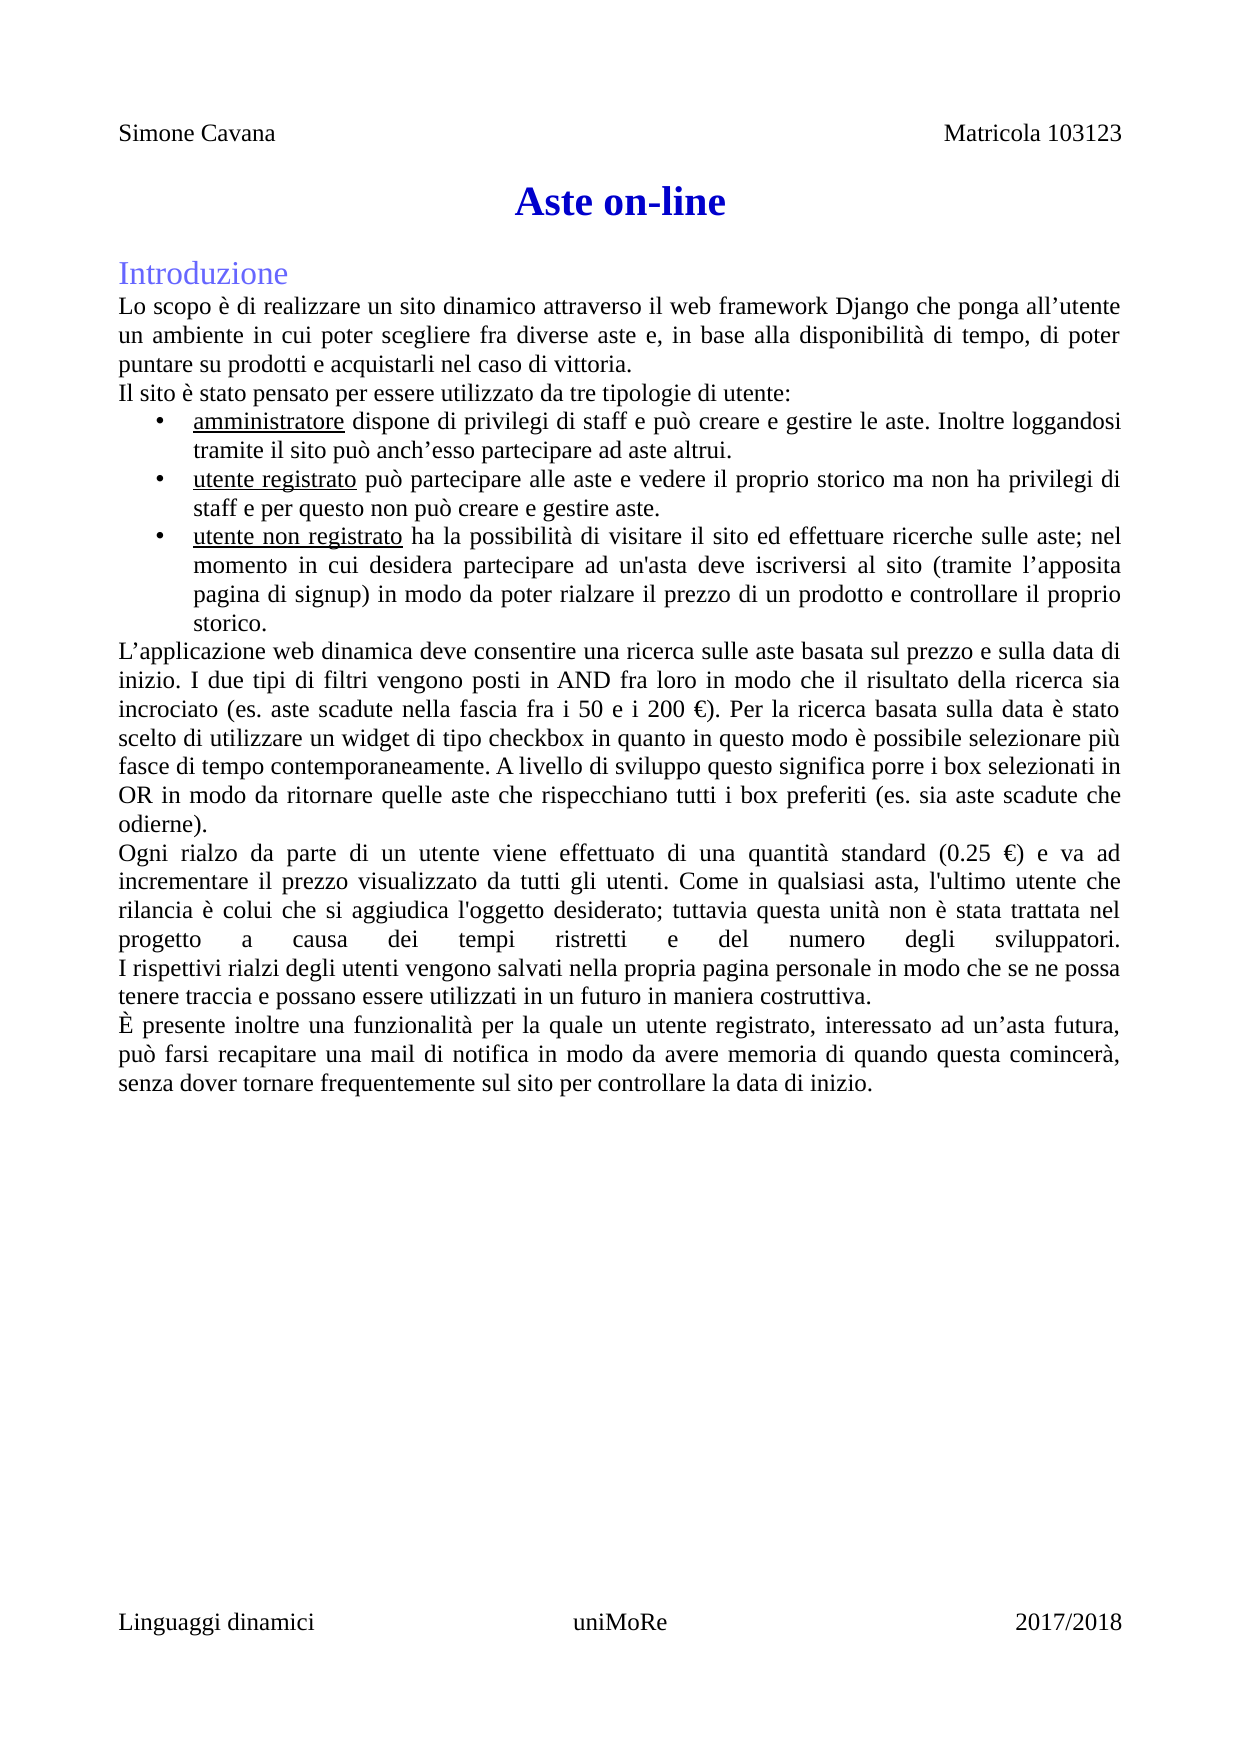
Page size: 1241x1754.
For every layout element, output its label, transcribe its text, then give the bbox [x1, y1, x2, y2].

list utente non registrato ha la possibilità di visitare il sito ed effettuare ricerche sulle aste; nel momento in cui desidera partecipare ad un'asta deve iscriversi al sito (tramite l’apposita pagina di signup) in modo da poter rialzare il prezzo di un prodotto e controllare il proprio storico. [156, 521, 1122, 636]
list utente registrato può partecipare alle aste e vedere il proprio storico ma non ha privilegi di staff e per questo non può creare e gestire aste. [156, 464, 1122, 521]
text Aste on-line [118, 176, 1122, 224]
text Ogni rialzo da parte di un utente viene effettuato di una quantità standard (0.25 €) e va ad incrementare il prezzo visualizzato da tutti gli utenti. Come in qualsiasi asta, l'ultimo utente che rilancia è colui che si aggiudica l'oggetto desiderato; tuttavia questa unità non è stata trattata nel progetto a causa dei tempi ristretti e del numero degli sviluppatori. I rispettivi rialzi degli utenti vengono salvati nella propria pagina personale in modo che se ne possa tenere traccia e possano essere utilizzati in un futuro in maniera costruttiva. [118, 838, 1122, 1010]
list amministratore dispone di privilegi di staff e può creare e gestire le aste. Inoltre loggandosi tramite il sito può anch’esso partecipare ad aste altrui. [156, 406, 1122, 464]
text Introduzione [118, 253, 1122, 291]
text Il sito è stato pensato per essere utilizzato da tre tipologie di utente: [118, 378, 1122, 406]
text L’applicazione web dinamica deve consentire una ricerca sulle aste basata sul prezzo e sulla data di inizio. I due tipi di filtri vengono posti in AND fra loro in modo che il risultato della ricerca sia incrociato (es. aste scadute nella fascia fra i 50 e i 200 €). Per la ricerca basata sulla data è stato scelto di utilizzare un widget di tipo checkbox in quanto in questo modo è possibile selezionare più fasce di tempo contemporaneamente. A livello di sviluppo questo significa porre i box selezionati in OR in modo da ritornare quelle aste che rispecchiano tutti i box preferiti (es. sia aste scadute che odierne). [118, 636, 1122, 838]
text Lo scopo è di realizzare un sito dinamico attraverso il web framework Django che ponga all’utente un ambiente in cui poter scegliere fra diverse aste e, in base alla disponibilità di tempo, di poter puntare su prodotti e acquistarli nel caso di vittoria. [118, 291, 1122, 378]
text È presente inoltre una funzionalità per la quale un utente registrato, interessato ad un’asta futura, può farsi recapitare una mail di notifica in modo da avere memoria di quando questa comincerà, senza dover tornare frequentemente sul sito per controllare la data di inizio. [118, 1010, 1122, 1096]
